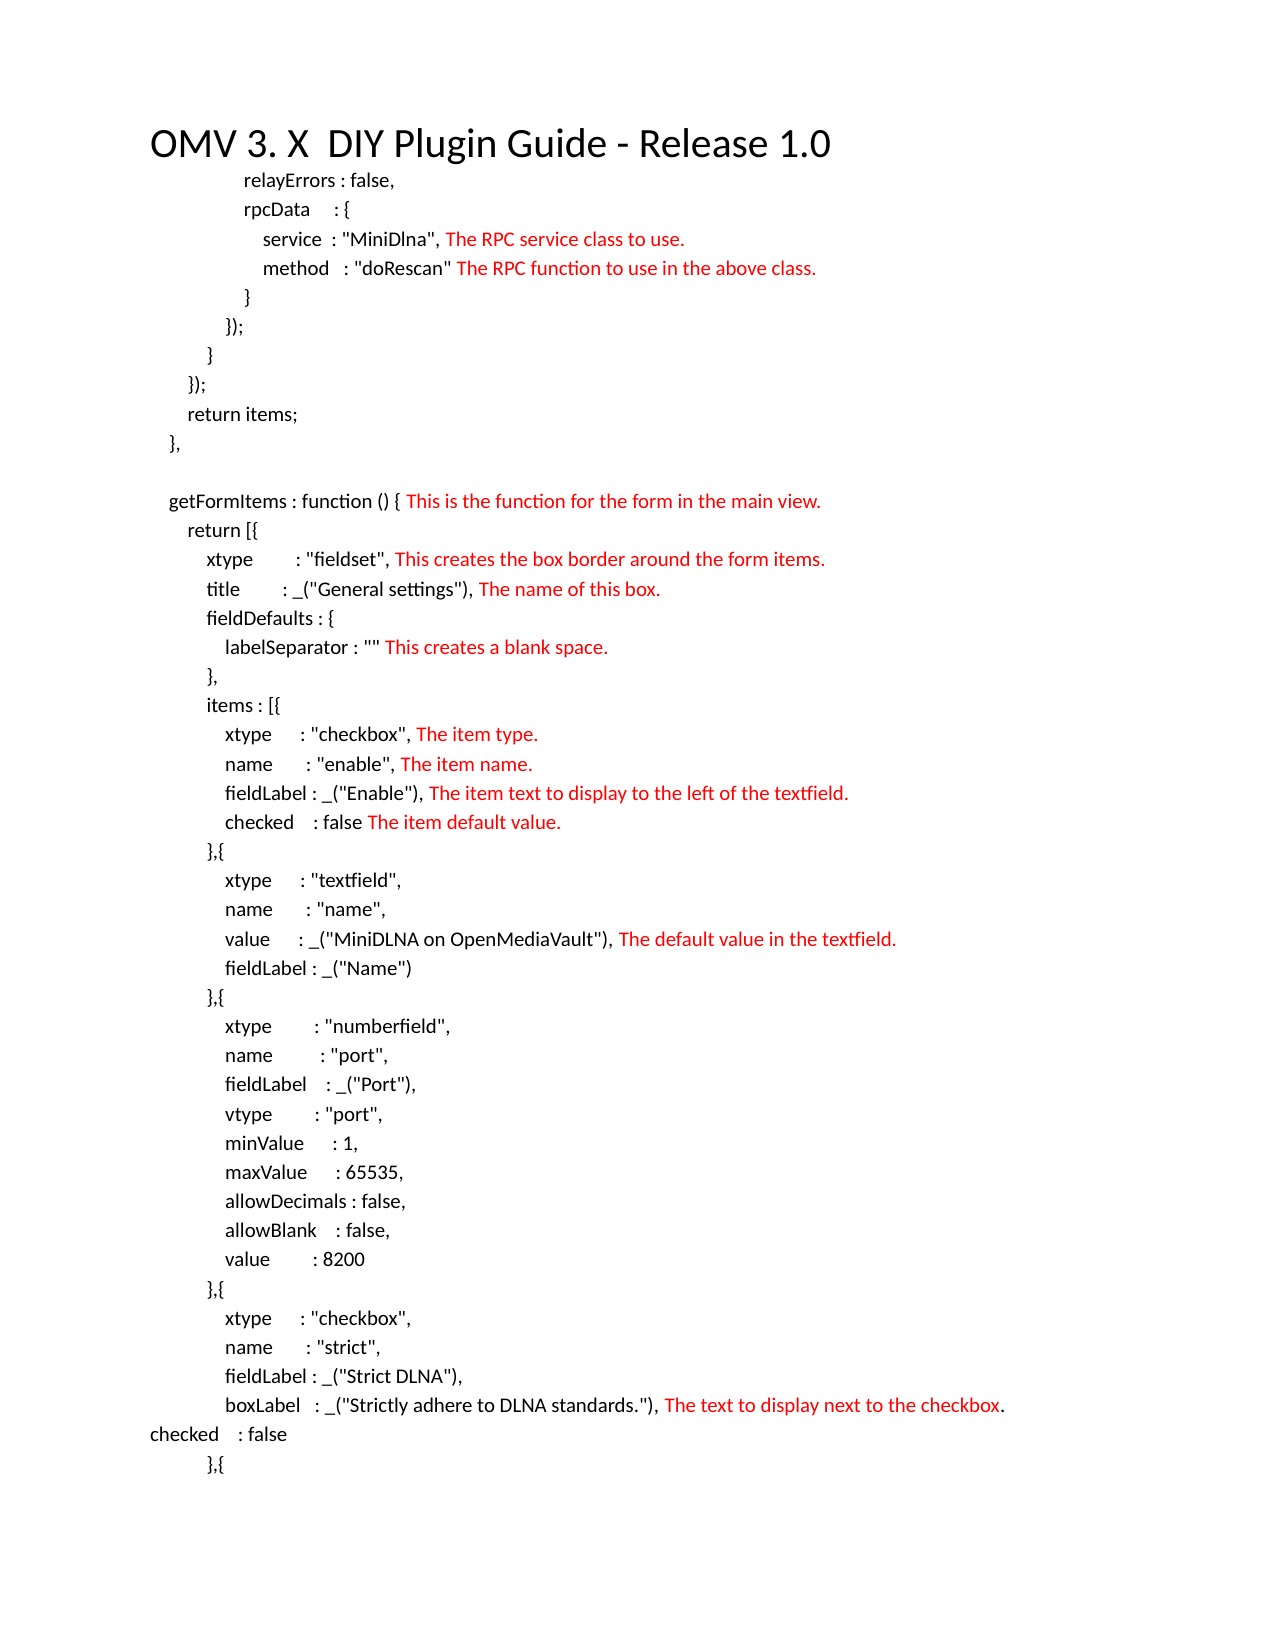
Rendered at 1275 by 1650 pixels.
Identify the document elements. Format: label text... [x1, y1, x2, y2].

text },{ xtype : "numberfield", name : "port", fieldLabel : _("Port"), vtype : "port", minValue : 1, maxValue : 65535, allowDecimals : false, allowBlank : false, value : 8200 },{ xtype : "checkbox", name : "strict", fieldLabel : _("Strict DLNA"), boxLabel : _("Strictly adhere to DLNA standards."), The text to display next to the checkbox. checked : false },{ [150, 984, 1125, 1476]
text relayErrors : false, rpcData : { service : "MiniDlna", The RPC service class to use. method : "doRescan" The RPC function to use in the above class. } }); } }); return items; }, getFormItems : function () { This is the function for the form in the main view. return [{ xtype : "fieldset", This creates the box border around the form items. title : _("General settings"), The name of this box. fieldDefaults : { labelSeparator : "" This creates a blank space. }, items : [{ xtype : "checkbox", The item type. name : "enable", The item name. fieldLabel : _("Enable"), The item text to display to the left of the textfield. checked : false The item default value. },{ xtype : "textfield", name : "name", value : _("MiniDLNA on OpenMediaVault"), The default value in the textfield. fieldLabel : _("Name") [150, 167, 1125, 980]
